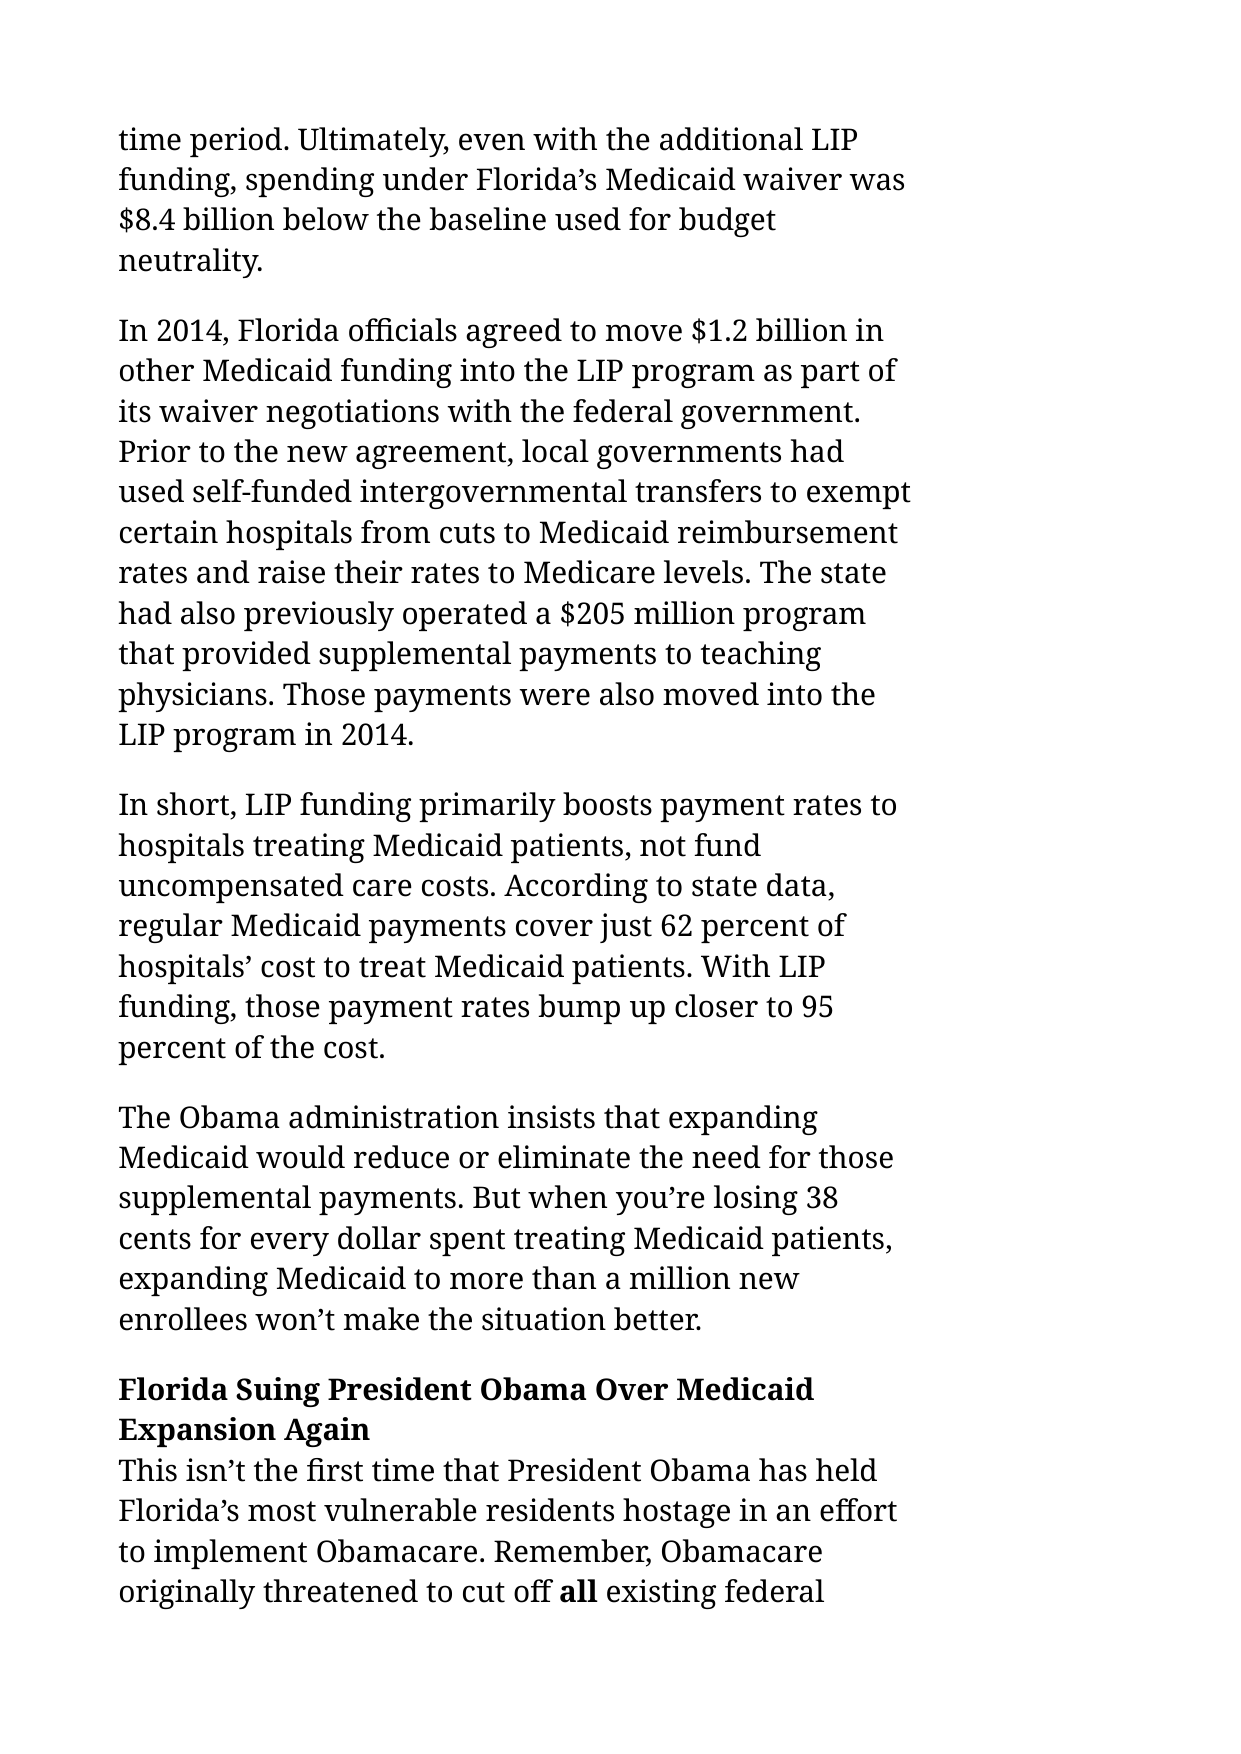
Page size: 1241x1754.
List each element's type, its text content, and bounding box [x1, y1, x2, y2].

text In 2014, Florida officials agreed to move $1.2 billion in other Medicaid funding into the LIP program as part of its waiver negotiations with the federal government. Prior to the new agreement, local governments had used self-funded intergovernmental transfers to exempt certain hospitals from cuts to Medicaid reimbursement rates and raise their rates to Medicare levels. The state had also previously operated a $205 million program that provided supplemental payments to teaching physicians. Those payments were also moved into the LIP program in 2014. [118, 309, 914, 754]
text This isn’t the first time that President Obama has held Florida’s most vulnerable residents hostage in an effort to implement Obamacare. Remember, Obamacare originally threatened to cut off all existing federal [118, 1449, 914, 1611]
text Florida Suing President Obama Over Medicaid Expansion Again [118, 1368, 914, 1449]
text time period. Ultimately, even with the additional LIP funding, spending under Florida’s Medicaid waiver was $8.4 billion below the baseline used for budget neutrality. [118, 118, 914, 280]
text In short, LIP funding primarily boosts payment rates to hospitals treating Medicaid patients, not fund uncompensated care costs. According to state data, regular Medicaid payments cover just 62 percent of hospitals’ cost to treat Medicaid patients. With LIP funding, those payment rates bump up closer to 95 percent of the cost. [118, 784, 914, 1067]
text The Obama administration insists that expanding Medicaid would reduce or eliminate the need for those supplemental payments. But when you’re losing 38 cents for every dollar spent treating Medicaid patients, expanding Medicaid to more than a million new enrollees won’t make the situation better. [118, 1096, 914, 1339]
